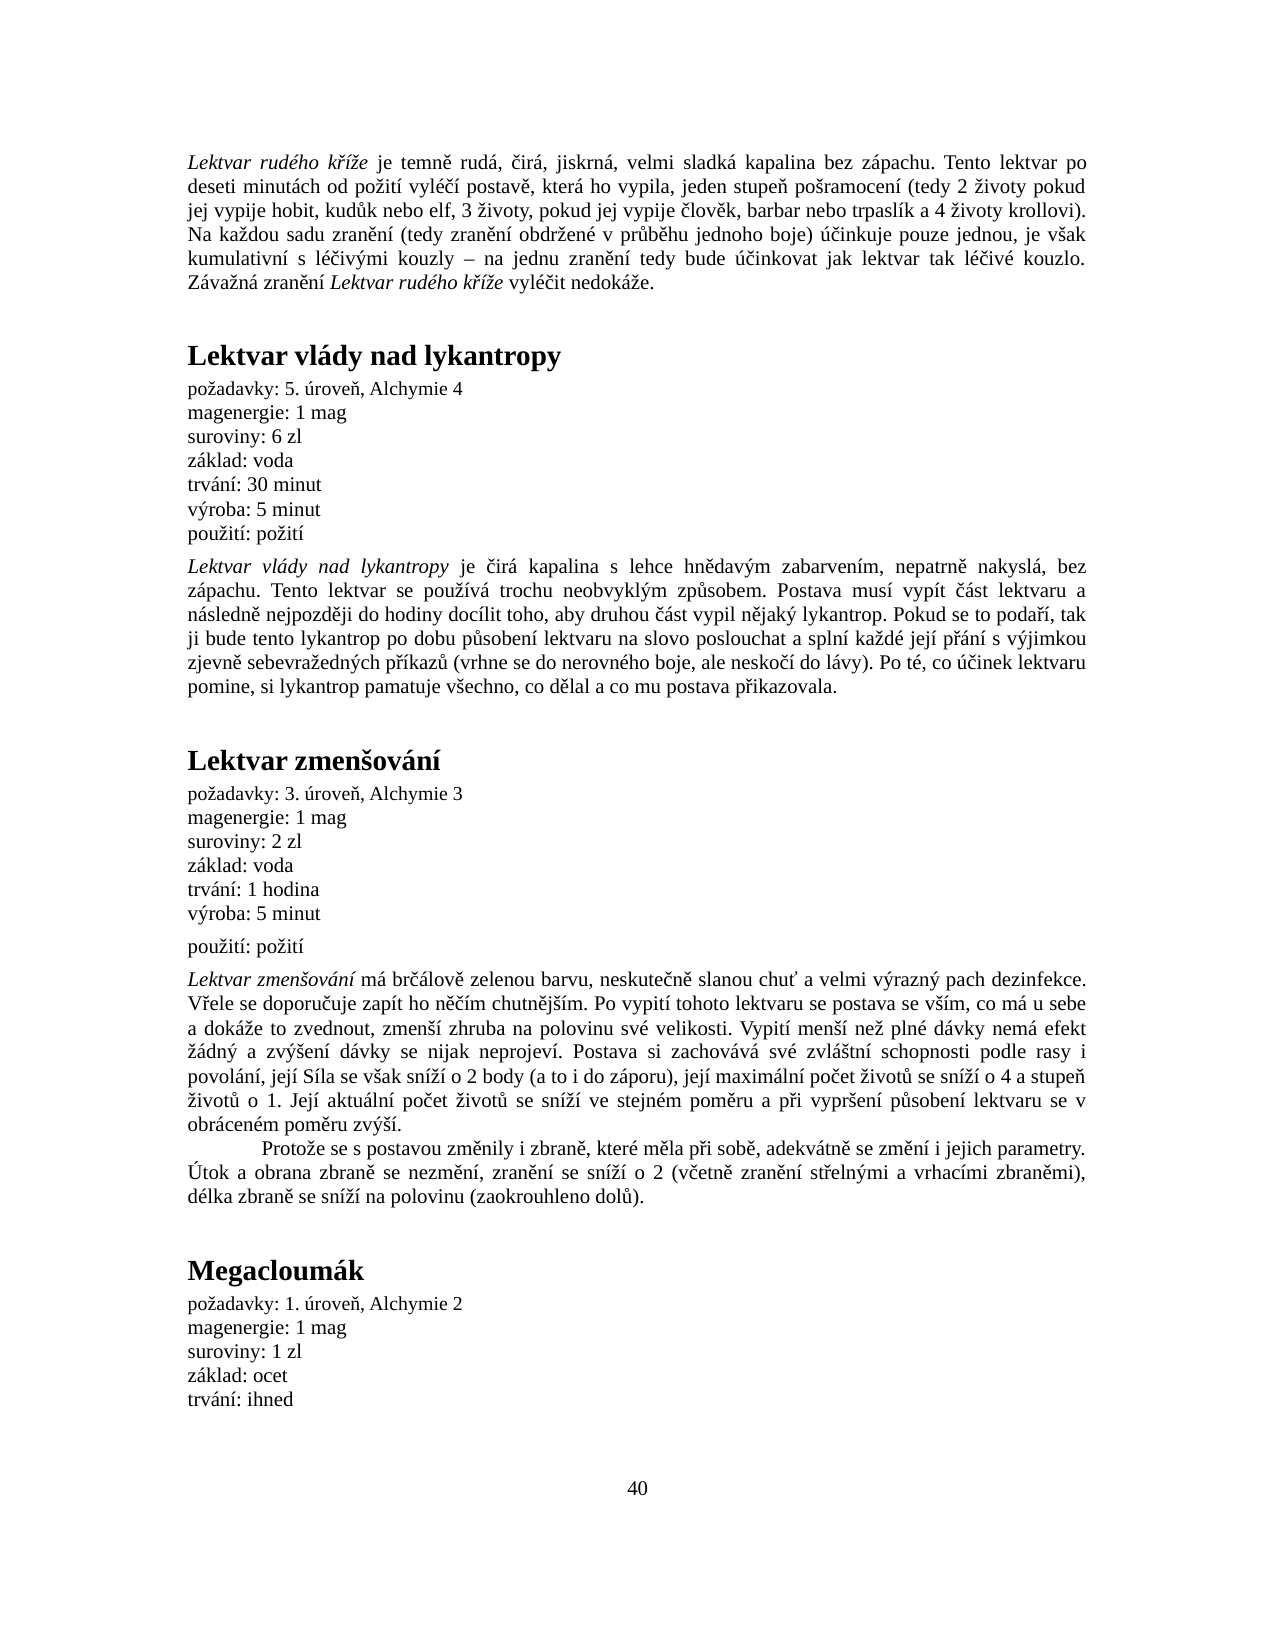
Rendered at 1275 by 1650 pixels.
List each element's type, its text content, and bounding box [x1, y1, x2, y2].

text požadavky: 3. úroveň, Alchymie 3 magenergie: 1 mag suroviny: 2 zl základ: voda trvání: 1 hodina výroba: 5 minut [187, 782, 1087, 925]
text Lektvar vlády nad lykantropy je čirá kapalina s lehce hnědavým zabarvením, nepatrně nakyslá, bez zápachu. Tento lektvar se používá trochu neobvyklým způsobem. Postava musí vypít část lektvaru a následně nejpozději do hodiny docílit toho, aby druhou část vypil nějaký lykantrop. Pokud se to podaří, tak ji bude tento lykantrop po dobu působení lektvaru na slovo poslouchat a splní každé její přání s výjimkou zjevně sebevražedných příkazů (vrhne se do nerovného boje, ale neskočí do lávy). Po té, co účinek lektvaru pomine, si lykantrop pamatuje všechno, co dělal a co mu postava přikazovala. [187, 553, 1087, 698]
text Lektvar rudého kříže je temně rudá, čirá, jiskrná, velmi sladká kapalina bez zápachu. Tento lektvar po deseti minutách od požití vyléčí postavě, která ho vypila, jeden stupeň pošramocení (tedy 2 životy pokud jej vypije hobit, kudůk nebo elf, 3 životy, pokud jej vypije člověk, barbar nebo trpaslík a 4 životy krollovi). Na každou sadu zranění (tedy zranění obdržené v průběhu jednoho boje) účinkuje pouze jednou, je však kumulativní s léčivými kouzly – na jednu zranění tedy bude účinkovat jak lektvar tak léčivé kouzlo. Závažná zranění Lektvar rudého kříže vyléčit nedokáže. [187, 150, 1087, 294]
text použití: požití [187, 934, 1087, 958]
subtitle Lektvar zmenšování [187, 743, 1087, 776]
text Lektvar zmenšování má brčálově zelenou barvu, neskutečně slanou chuť a velmi výrazný pach dezinfekce. Vřele se doporučuje zapít ho něčím chutnějším. Po vypití tohoto lektvaru se postava se vším, co má u sebe a dokáže to zvednout, zmenší zhruba na polovinu své velikosti. Vypití menší než plné dávky nemá efekt žádný a zvýšení dávky se nijak neprojeví. Postava si zachovává své zvláštní schopnosti podle rasy i povolání, její Síla se však sníží o 2 body (a to i do záporu), její maximální počet životů se sníží o 4 a stupeň životů o 1. Její aktuální počet životů se sníží ve stejném poměru a při vypršení působení lektvaru se v obráceném poměru zvýší. Protože se s postavou změnily i zbraně, které měla při sobě, adekvátně se změní i jejich parametry. Útok a obrana zbraně se nezmění, zranění se sníží o 2 (včetně zranění střelnými a vrhacími zbraněmi), délka zbraně se sníží na polovinu (zaokrouhleno dolů). [187, 967, 1087, 1208]
text požadavky: 5. úroveň, Alchymie 4 magenergie: 1 mag suroviny: 6 zl základ: voda trvání: 30 minut výroba: 5 minut použití: požití [187, 377, 1087, 544]
subtitle Megacloumák [187, 1253, 1087, 1286]
text požadavky: 1. úroveň, Alchymie 2 magenergie: 1 mag suroviny: 1 zl základ: ocet trvání: ihned [187, 1292, 1087, 1411]
subtitle Lektvar vlády nad lykantropy [187, 338, 1087, 371]
